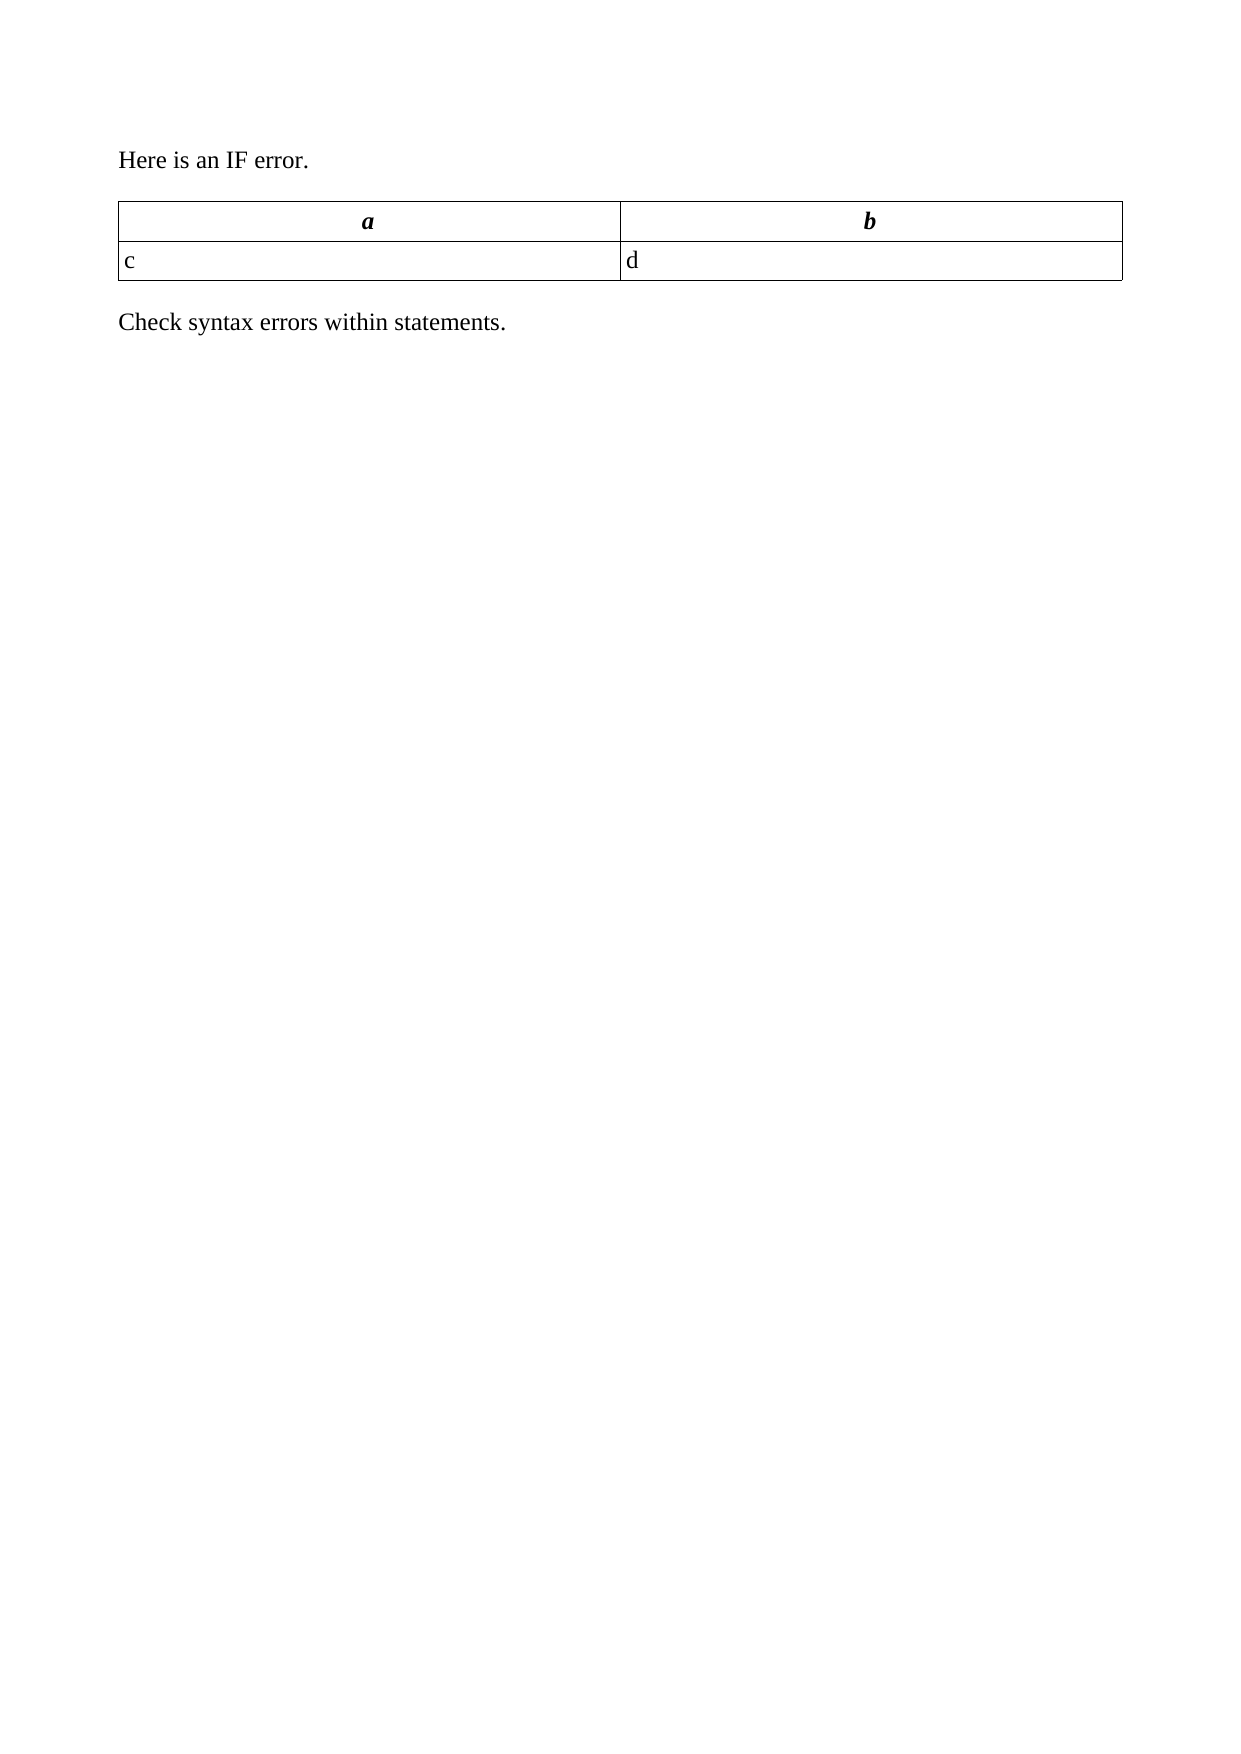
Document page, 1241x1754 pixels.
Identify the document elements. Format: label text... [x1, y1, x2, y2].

table_header a [119, 202, 620, 241]
table_header b [621, 202, 1122, 241]
text Check syntax errors within statements. [118, 308, 1122, 335]
table_cell c [119, 242, 620, 280]
table_cell d [621, 242, 1122, 280]
text Here is an IF error. [118, 146, 1122, 173]
